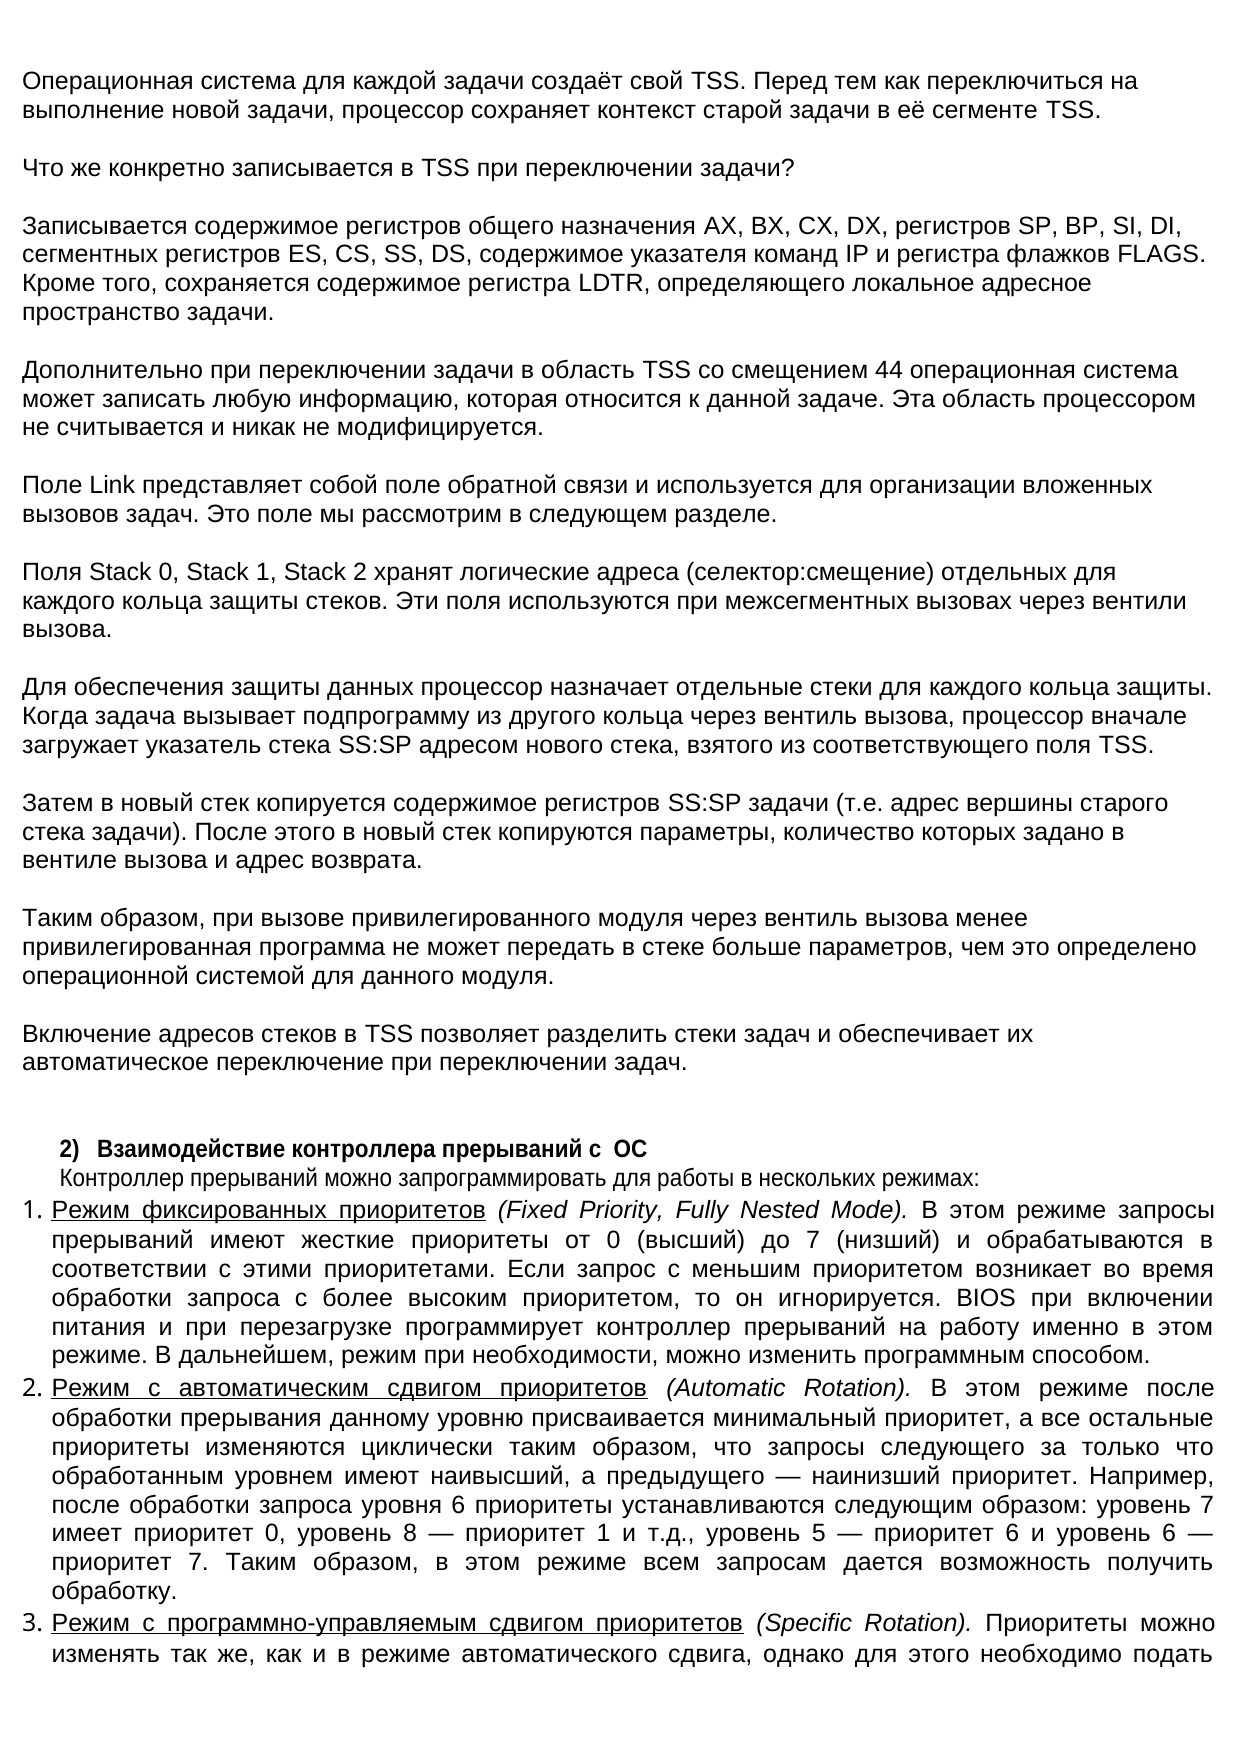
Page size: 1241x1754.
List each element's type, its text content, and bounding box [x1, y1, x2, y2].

list Режим с программно-управляемым сдвигом приоритетов (Specific Rotation). Приоритеты можно изменять так же, как и в режиме автоматического сдвига, однако для этого необходимо подать [22, 1604, 1215, 1667]
list Взаимодействие контроллера прерываний с ОС [59, 1134, 1215, 1163]
text Таким образом, при вызове привилегированного модуля через вентиль вызова менее привилегированная программа не может передать в стеке больше параметров, чем это определено операционной системой для данного модуля. [22, 903, 1215, 989]
text Включение адресов стеков в TSS позволяет разделить стеки задач и обеспечивает их автоматическое переключение при переключении задач. [22, 1018, 1215, 1076]
text Что же конкретно записывается в TSS при переключении задачи? [22, 153, 1215, 181]
list Режим фиксированных приоритетов (Fixed Priority, Fully Nested Mode). В этом режиме запросы прерываний имеют жесткие приоритеты от 0 (высший) до 7 (низший) и обрабатываются в соответствии с этими приоритетами. Если запрос с меньшим приоритетом возникает во время обработки запроса с более высоким приоритетом, то он игнорируется. BIOS при включении питания и при перезагрузке программирует контроллер прерываний на работу именно в этом режиме. В дальнейшем, режим при необходимости, можно изменить программным способом. [22, 1191, 1215, 1369]
text Поле Link представляет собой поле обратной связи и используется для организации вложенных вызовов задач. Это поле мы рассмотрим в следующем разделе. [22, 470, 1215, 528]
text Операционная система для каждой задачи создаёт свой TSS. Перед тем как переключиться на выполнение новой задачи, процессор сохраняет контекст старой задачи в её сегменте TSS. [22, 66, 1215, 123]
text Для обеспечения защиты данных процессор назначает отдельные стеки для каждого кольца защиты. Когда задача вызывает подпрограмму из другого кольца через вентиль вызова, процессор вначале загружает указатель стека SS:SP адресом нового стека, взятого из соответствующего поля TSS. [22, 672, 1215, 758]
text Поля Stack 0, Stack 1, Stack 2 хранят логические адреса (селектор:смещение) отдельных для каждого кольца защиты стеков. Эти поля используются при межсегментных вызовах через вентили вызова. [22, 557, 1215, 643]
text Дополнительно при переключении задачи в область TSS со смещением 44 операционная система может записать любую информацию, которая относится к данной задаче. Эта область процессором не считывается и никак не модифицируется. [22, 355, 1215, 441]
text Записывается содержимое регистров общего назначения AX, BX, CX, DX, регистров SP, BP, SI, DI, сегментных регистров ES, CS, SS, DS, содержимое указателя команд IP и регистра флажков FLAGS. Кроме того, сохраняется содержимое регистра LDTR, определяющего локальное адресное пространство задачи. [22, 211, 1215, 326]
text Контроллер прерываний можно запрограммировать для работы в нескольких режимах: [59, 1163, 1215, 1191]
text Затем в новый стек копируется содержимое регистров SS:SP задачи (т.е. адрес вершины старого стека задачи). После этого в новый стек копируются параметры, количество которых задано в вентиле вызова и адрес возврата. [22, 788, 1215, 874]
list Режим с автоматическим сдвигом приоритетов (Automatic Rotation). В этом режиме после обработки прерывания данному уровню присваивается минимальный приоритет, а все остальные приоритеты изменяются циклически таким образом, что запросы следующего за только что обработанным уровнем имеют наивысший, а предыдущего — наинизший приоритет. Например, после обработки запроса уровня 6 приоритеты устанавливаются следующим образом: уровень 7 имеет приоритет 0, уровень 8 — приоритет 1 и т.д., уровень 5 — приоритет 6 и уровень 6 — приоритет 7. Таким образом, в этом режиме всем запросам дается возможность получить обработку. [22, 1369, 1215, 1604]
